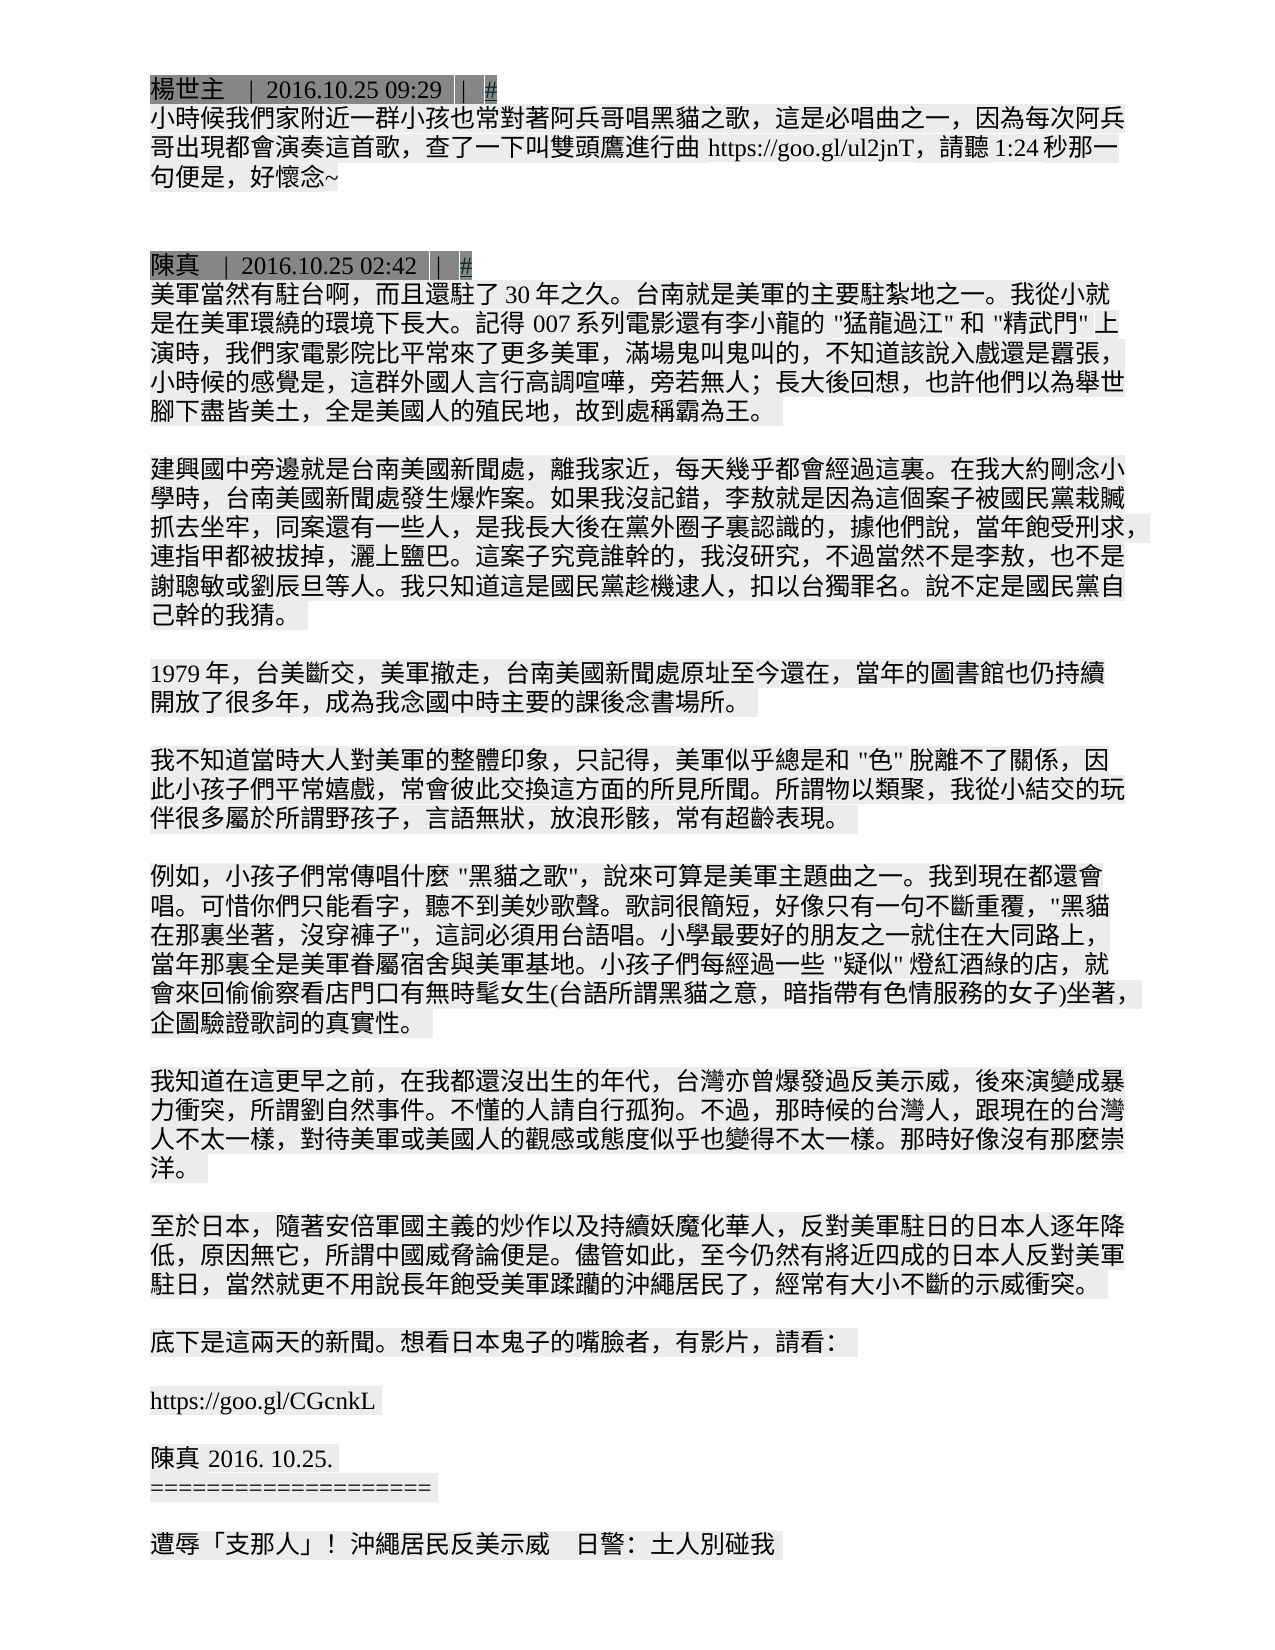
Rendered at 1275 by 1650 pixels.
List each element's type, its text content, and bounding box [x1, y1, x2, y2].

text 楊世主 | 2016.10.25 09:29 | # [150, 75, 1125, 104]
text 陳真 | 2016.10.25 02:42 | # [150, 251, 1125, 280]
text 小時候我們家附近一群小孩也常對著阿兵哥唱黑貓之歌，這是必唱曲之一，因為每次阿兵哥出現都會演奏這首歌，查了一下叫雙頭鷹進行曲 https://goo.gl/ul2jnT，請聽1:24秒那一句便是，好懷念~ [150, 104, 1125, 192]
text 美軍當然有駐台啊，而且還駐了30年之久。台南就是美軍的主要駐紮地之一。我從小就是在美軍環繞的環境下長大。記得 007系列電影還有李小龍的 "猛龍過江" 和 "精武門" 上演時，我們家電影院比平常來了更多美軍，滿場鬼叫鬼叫的，不知道該說入戲還是囂張，小時候的感覺是，這群外國人言行高調喧嘩，旁若無人；長大後回想，也許他們以為舉世腳下盡皆美土，全是美國人的殖民地，故到處稱霸為王。 建興國中旁邊就是台南美國新聞處，離我家近，每天幾乎都會經過這裏。在我大約剛念小學時，台南美國新聞處發生爆炸案。如果我沒記錯，李敖就是因為這個案子被國民黨栽贓抓去坐牢，同案還有一些人，是我長大後在黨外圈子裏認識的，據他們說，當年飽受刑求，連指甲都被拔掉，灑上鹽巴。這案子究竟誰幹的，我沒研究，不過當然不是李敖，也不是謝聰敏或劉辰旦等人。我只知道這是國民黨趁機逮人，扣以台獨罪名。說不定是國民黨自己幹的我猜。 1979年，台美斷交，美軍撤走，台南美國新聞處原址至今還在，當年的圖書館也仍持續開放了很多年，成為我念國中時主要的課後念書場所。 我不知道當時大人對美軍的整體印象，只記得，美軍似乎總是和 "色" 脫離不了關係，因此小孩子們平常嬉戲，常會彼此交換這方面的所見所聞。所謂物以類聚，我從小結交的玩伴很多屬於所謂野孩子，言語無狀，放浪形骸，常有超齡表現。 例如，小孩子們常傳唱什麼 "黑貓之歌"，說來可算是美軍主題曲之一。我到現在都還會唱。可惜你們只能看字，聽不到美妙歌聲。歌詞很簡短，好像只有一句不斷重覆，"黑貓在那裏坐著，沒穿褲子"，這詞必須用台語唱。小學最要好的朋友之一就住在大同路上，當年那裏全是美軍眷屬宿舍與美軍基地。小孩子們每經過一些 "疑似" 燈紅酒綠的店，就會來回偷偷察看店門口有無時髦女生(台語所謂黑貓之意，暗指帶有色情服務的女子)坐著，企圖驗證歌詞的真實性。 我知道在這更早之前，在我都還沒出生的年代，台灣亦曾爆發過反美示威，後來演變成暴力衝突，所謂劉自然事件。不懂的人請自行孤狗。不過，那時候的台灣人，跟現在的台灣人不太一樣，對待美軍或美國人的觀感或態度似乎也變得不太一樣。那時好像沒有那麼崇洋。 至於日本，隨著安倍軍國主義的炒作以及持續妖魔化華人，反對美軍駐日的日本人逐年降低，原因無它，所謂中國威脅論便是。儘管如此，至今仍然有將近四成的日本人反對美軍駐日，當然就更不用說長年飽受美軍蹂躪的沖繩居民了，經常有大小不斷的示威衝突。 底下是這兩天的新聞。想看日本鬼子的嘴臉者，有影片，請看： https://goo.gl/CGcnkL 陳真 2016. 10.25. ==================== 遭辱「支那人」！沖繩居民反美示威 日警：土人別碰我 東森新聞 2016年10月20日 國際中心／綜合報導 日本沖繩縣反美情緒高漲，大批民眾於18日上街示威，反對當地的美軍基地工程。不料抗議期間，卻有奉命到場的防暴警員分別對示威者出言侮辱，怒嗆對方是「支那人」和「土人」。整起過程也被目擊者拍下並上傳網路，立刻引起軒然大波。對此，沖繩警方19日表示「對於這種發言深感遺憾」，且會「嚴加指導」。 據日本《朝日新聞》報導，一群反美的沖繩縣民於18日上午至駐日美軍位於高江地區的基地外抗議示威；當地警方立即調派防暴員警到現場維護秩序，2派人馬便隔著鐵絲網圍欄對峙。不料，其中1名年約20歲的員警，竟朝著示威者大喊「別碰我！你這土人！」另1人更辱罵「閉嘴！支那人」。 據了解，在日語中，「土人」意指野蠻人，「支那人」則是二戰時期對華人的侮辱性稱呼，2者均被視為禁忌；由於有謠言在日本網路上流傳，沖繩的反美浪潮背後由中國政府指使，故支持美軍駐日的一派常以「支那人」辱罵反美人士。 [150, 280, 1125, 1560]
